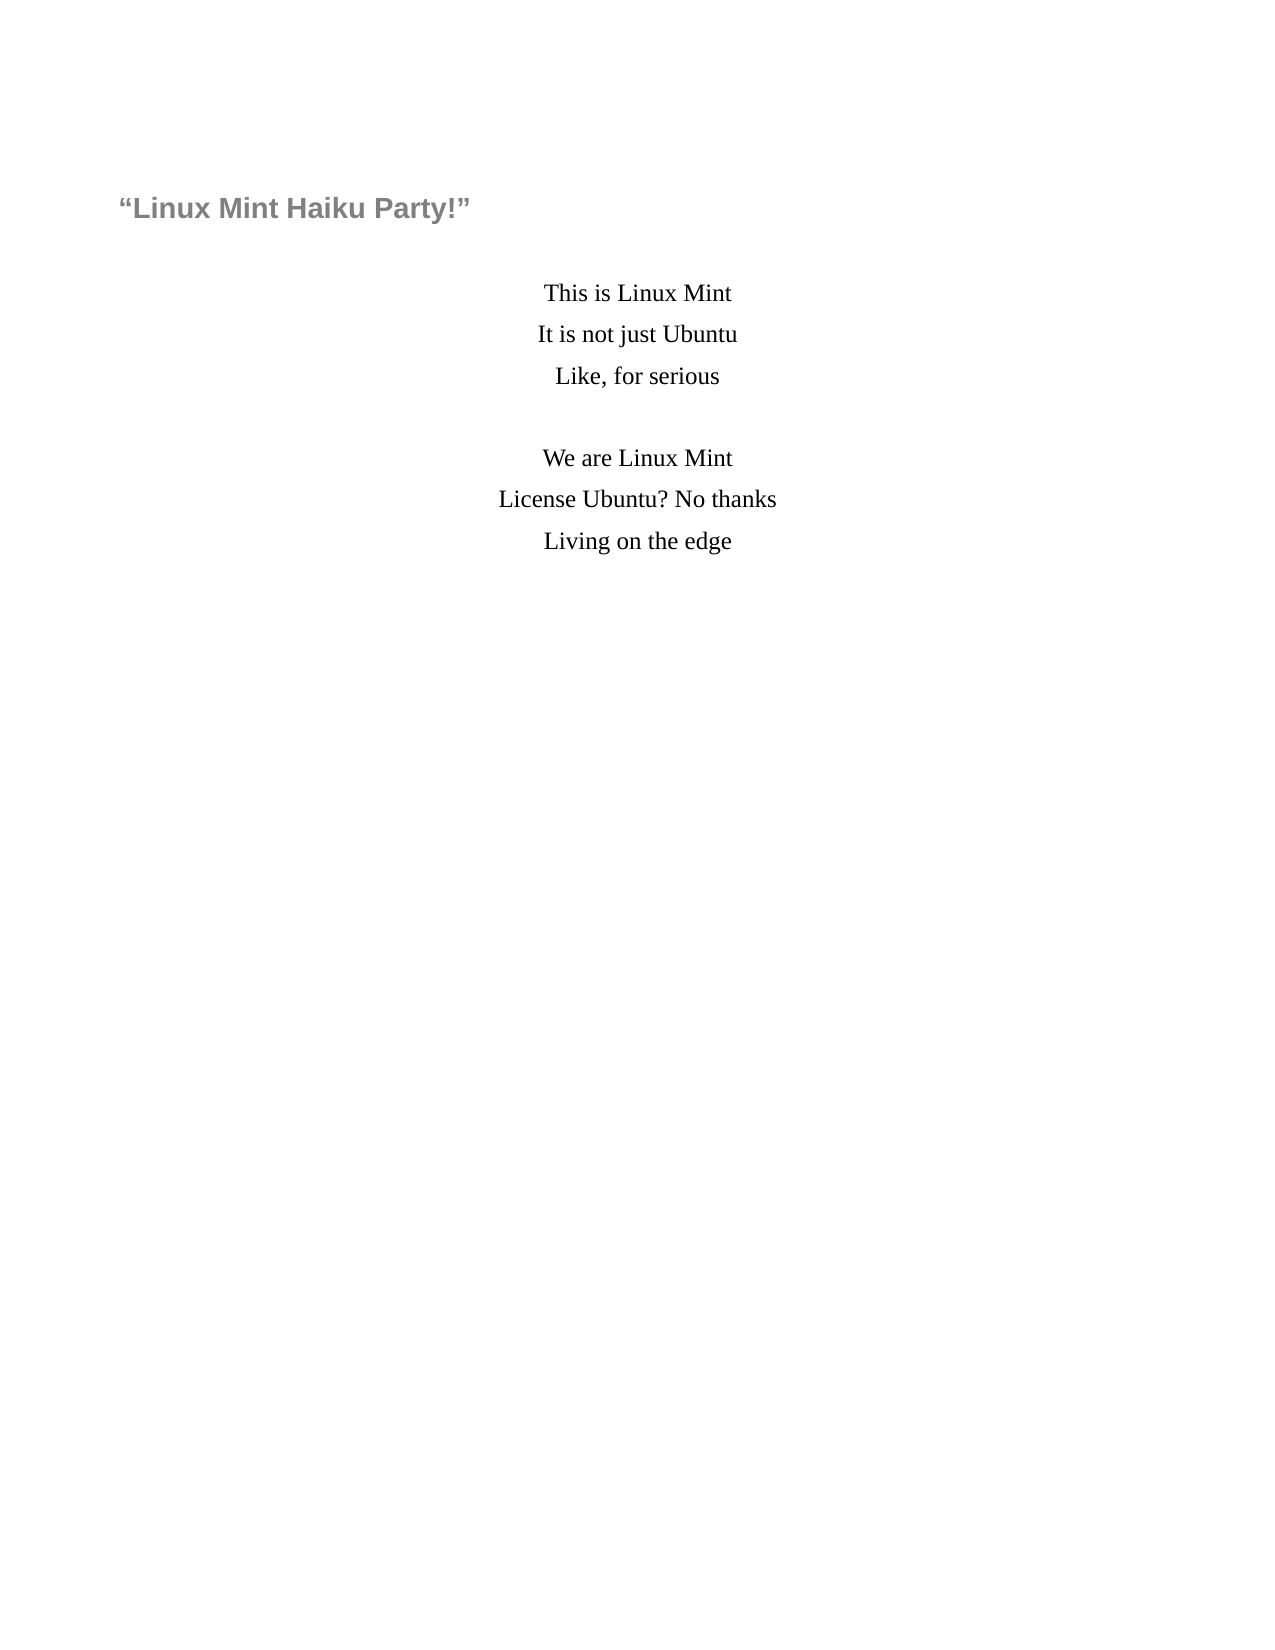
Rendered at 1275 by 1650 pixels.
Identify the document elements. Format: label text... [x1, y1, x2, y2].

subtitle “Linux Mint Haiku Party!” [118, 191, 1157, 224]
text Living on the edge [118, 526, 1157, 554]
text We are Linux Mint [118, 443, 1157, 472]
text It is not just Ubuntu [118, 319, 1157, 348]
text Like, for serious [118, 361, 1157, 389]
text License Ubuntu? No thanks [118, 484, 1157, 513]
text This is Linux Mint [118, 278, 1157, 307]
